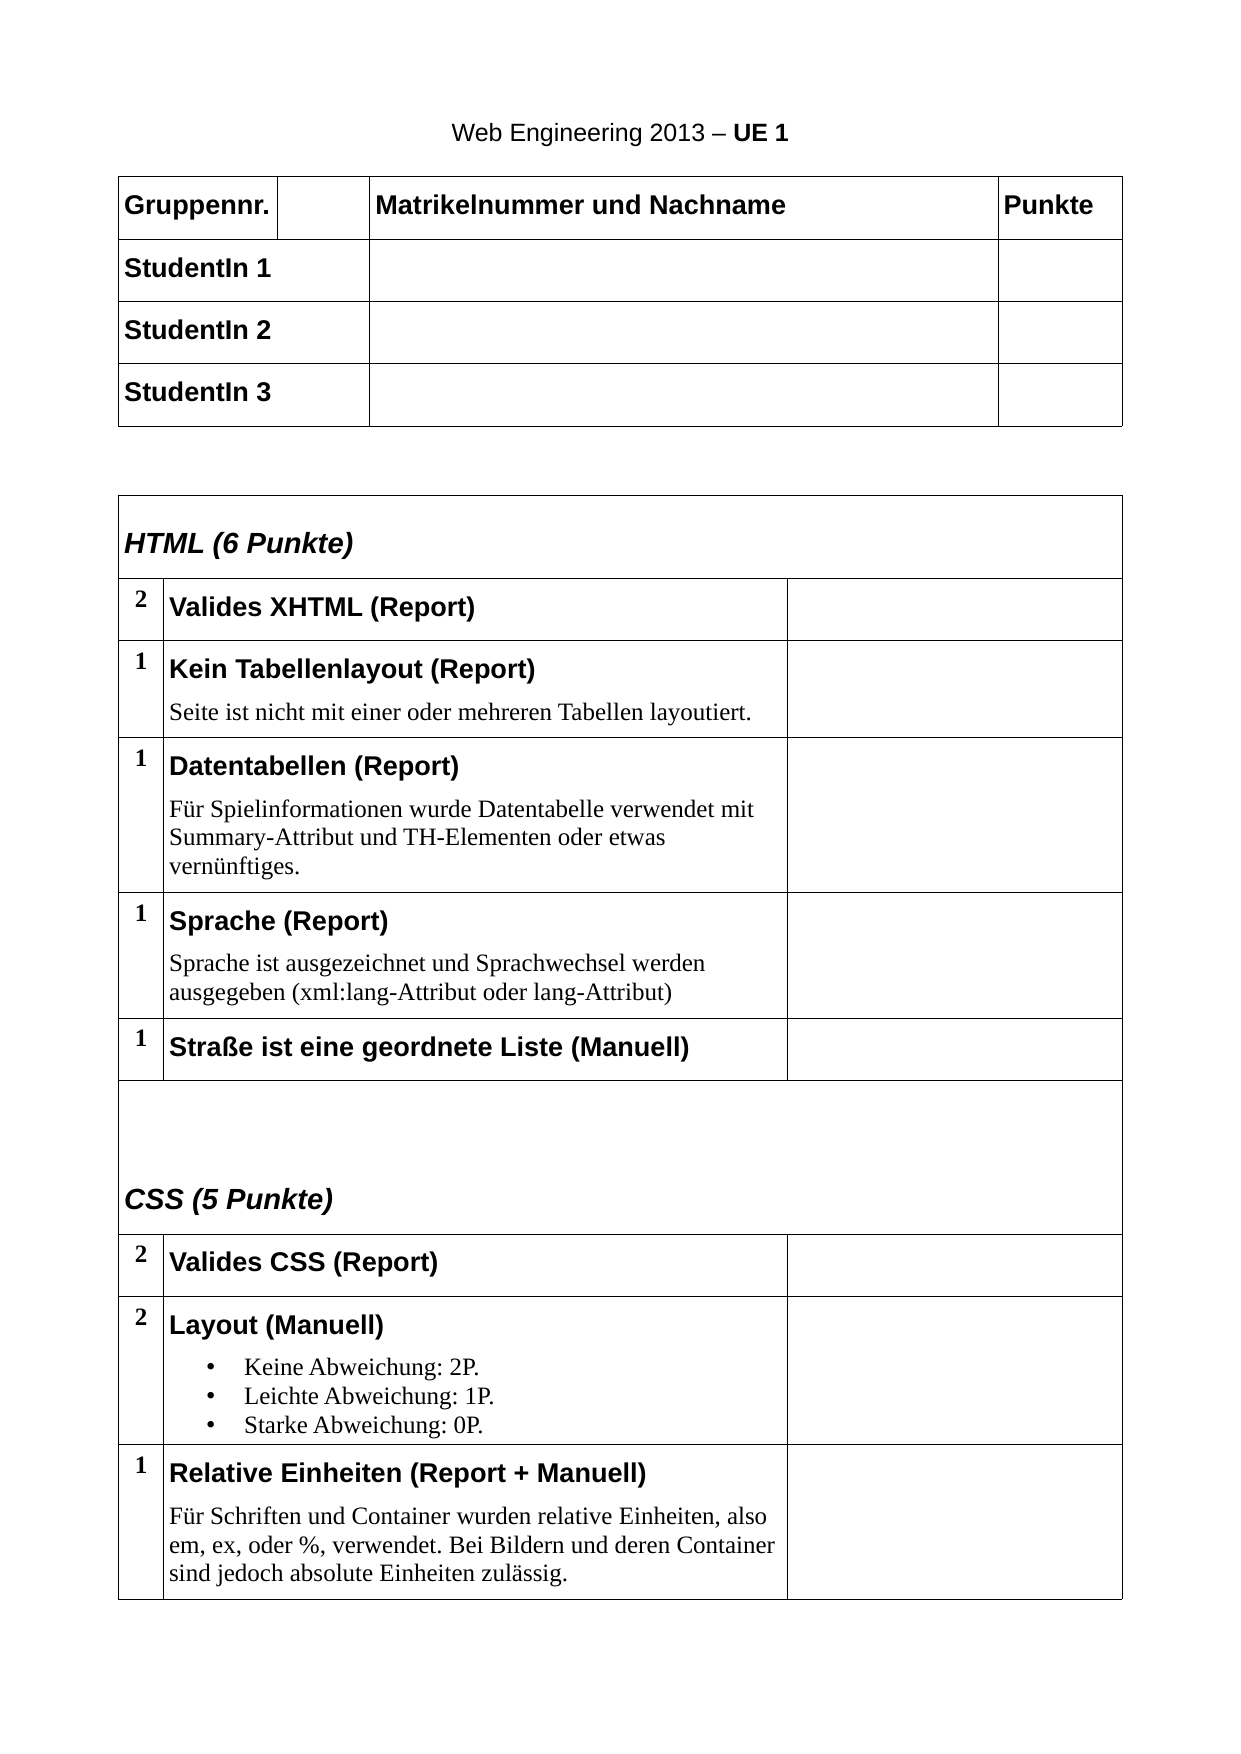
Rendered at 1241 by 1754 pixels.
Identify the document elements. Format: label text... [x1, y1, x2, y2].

table_cell [788, 1297, 1122, 1444]
table_cell 1 [119, 1019, 163, 1080]
table_cell [788, 579, 1122, 640]
table_cell StudentIn 2 [119, 302, 369, 363]
table_cell [788, 1235, 1122, 1296]
table_cell 2 [119, 1235, 163, 1296]
table_cell Valides XHTML (Report) [164, 579, 787, 640]
table_cell 2 [119, 579, 163, 640]
table_cell [370, 302, 998, 363]
table_cell 1 [119, 893, 163, 1018]
table_cell Datentabellen (Report) Für Spielinformationen wurde Datentabelle verwendet mit Summary-Attribut und TH-Elementen oder etwas vernünftiges. [164, 738, 787, 892]
table_cell [788, 641, 1122, 737]
table_cell [370, 364, 998, 426]
table_cell [788, 893, 1122, 1018]
table_header Punkte [999, 177, 1122, 239]
table_cell CSS (5 Punkte) [119, 1081, 1122, 1233]
table_cell StudentIn 3 [119, 364, 369, 426]
table_header Matrikelnummer und Nachname [370, 177, 998, 239]
table_cell Straße ist eine geordnete Liste (Manuell) [164, 1019, 787, 1080]
table_cell 1 [119, 738, 163, 892]
table_cell 1 [119, 1445, 163, 1599]
table_cell [370, 240, 998, 301]
table_cell [788, 1019, 1122, 1080]
table_cell Layout (Manuell) Keine Abweichung: 2P. Leichte Abweichung: 1P. Starke Abweichung: 0P. [164, 1297, 787, 1444]
table_cell Relative Einheiten (Report + Manuell) Für Schriften und Container wurden relative Einheiten, also em, ex, oder %, verwendet. Bei Bildern und deren Container sind jedoch absolute Einheiten zulässig. [164, 1445, 787, 1599]
table_cell [788, 738, 1122, 892]
table_cell Sprache (Report) Sprache ist ausgezeichnet und Sprachwechsel werden ausgegeben (xml:lang-Attribut oder lang-Attribut) [164, 893, 787, 1018]
table_cell Kein Tabellenlayout (Report) Seite ist nicht mit einer oder mehreren Tabellen layoutiert. [164, 641, 787, 737]
table_cell [999, 364, 1122, 426]
table_cell StudentIn 1 [119, 240, 369, 301]
table_cell [999, 240, 1122, 301]
table_header [278, 177, 369, 239]
table_cell [999, 302, 1122, 363]
table_cell 1 [119, 641, 163, 737]
table_cell 2 [119, 1297, 163, 1444]
table_cell Valides CSS (Report) [164, 1235, 787, 1296]
table_header Gruppennr. [119, 177, 277, 239]
table_header HTML (6 Punkte) [119, 496, 1122, 578]
table_cell [788, 1445, 1122, 1599]
